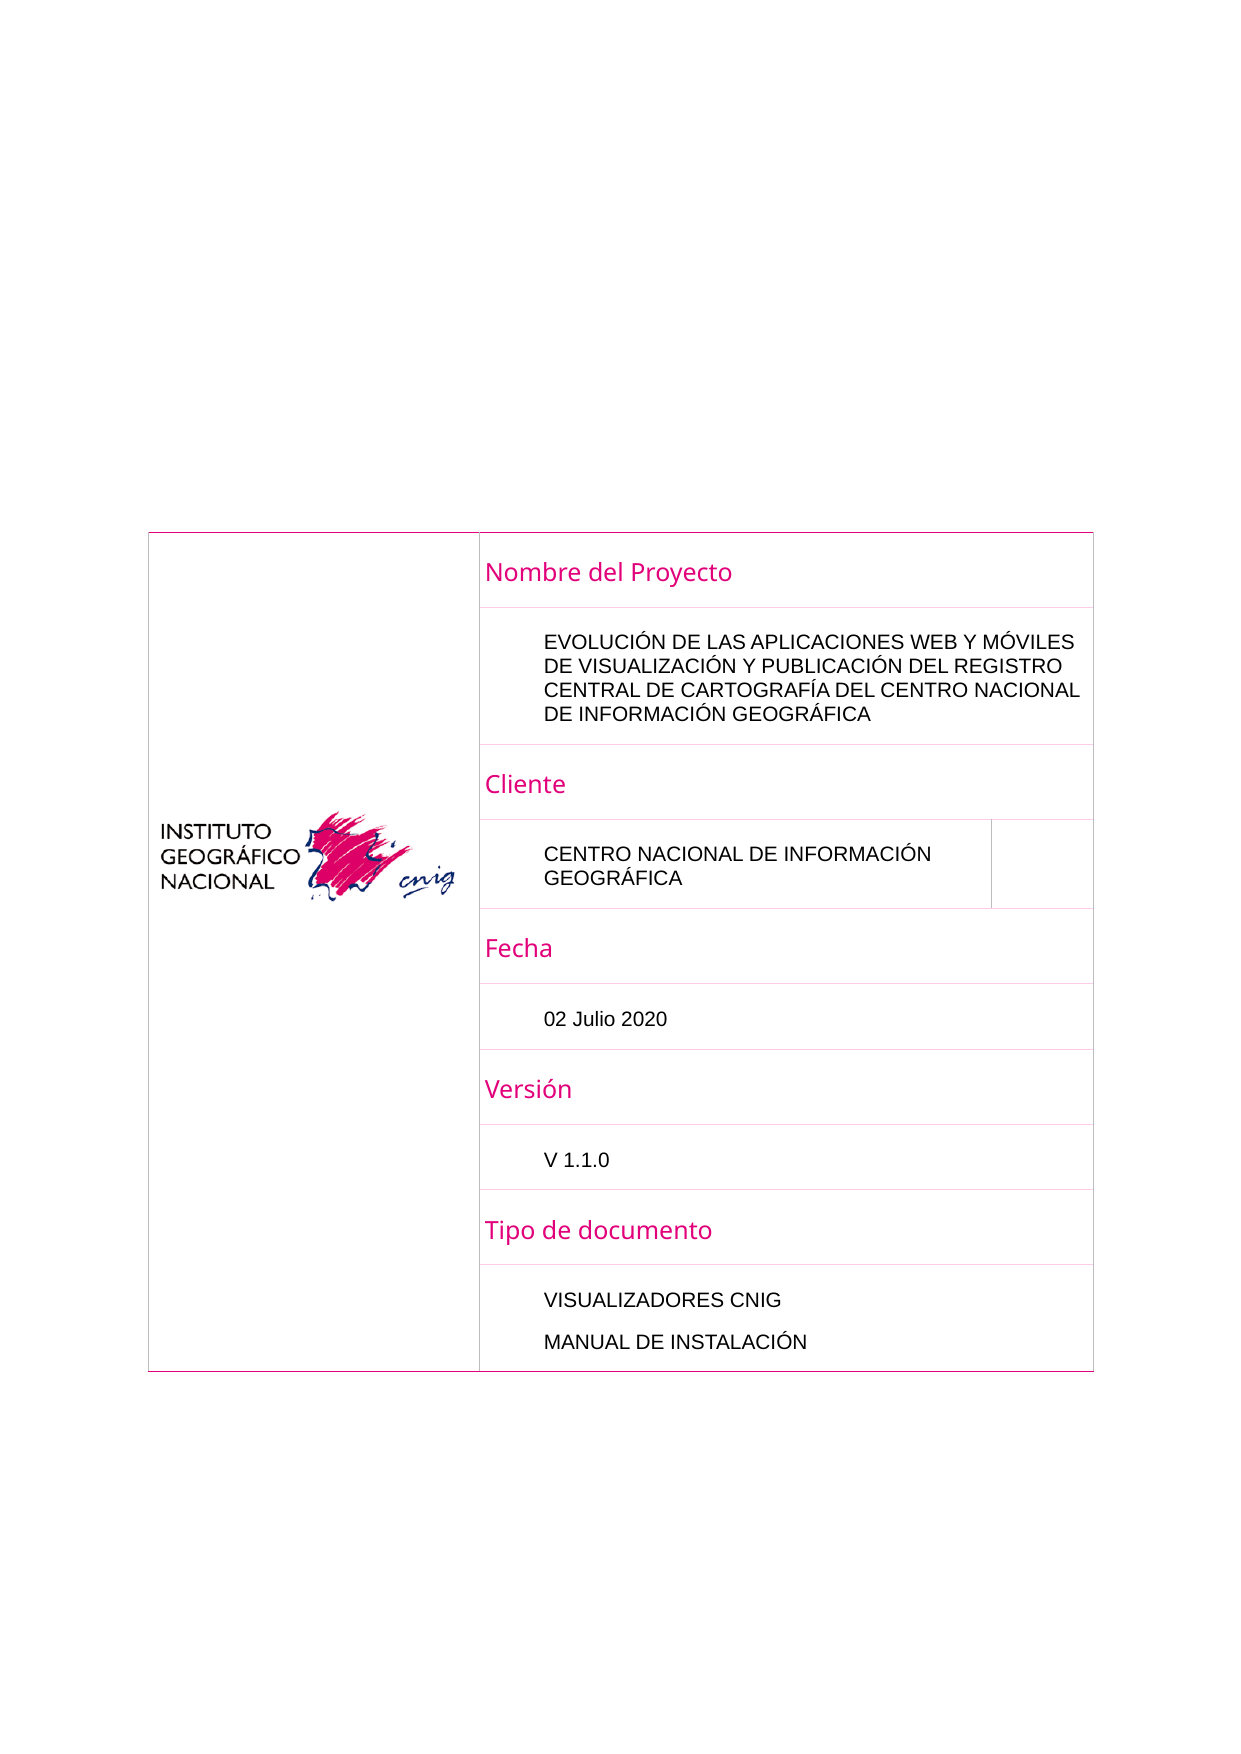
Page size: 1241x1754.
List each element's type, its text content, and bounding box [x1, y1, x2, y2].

table_cell CENTRO NACIONAL DE INFORMACIÓN GEOGRÁFICA [480, 820, 991, 908]
table_cell Tipo de documento [480, 1190, 1093, 1264]
table_cell EVOLUCIÓN DE LAS APLICACIONES WEB Y MÓVILES DE VISUALIZACIÓN Y PUBLICACIÓN DEL REGISTRO CENTRAL DE CARTOGRAFÍA DEL CENTRO NACIONAL DE INFORMACIÓN GEOGRÁFICA [480, 608, 1093, 743]
table_header [149, 533, 479, 1371]
table_cell 02 Julio 2020 [480, 984, 1093, 1048]
table_cell [992, 820, 1093, 908]
table_cell Versión [480, 1050, 1093, 1123]
picture [156, 804, 458, 907]
table_cell Cliente [480, 745, 1093, 819]
table_cell V 1.1.0 [480, 1125, 1093, 1189]
table_header Nombre del Proyecto [480, 533, 1093, 607]
table_cell Fecha [480, 909, 1093, 983]
table_cell VISUALIZADORES CNIG MANUAL DE INSTALACIÓN [480, 1265, 1093, 1371]
